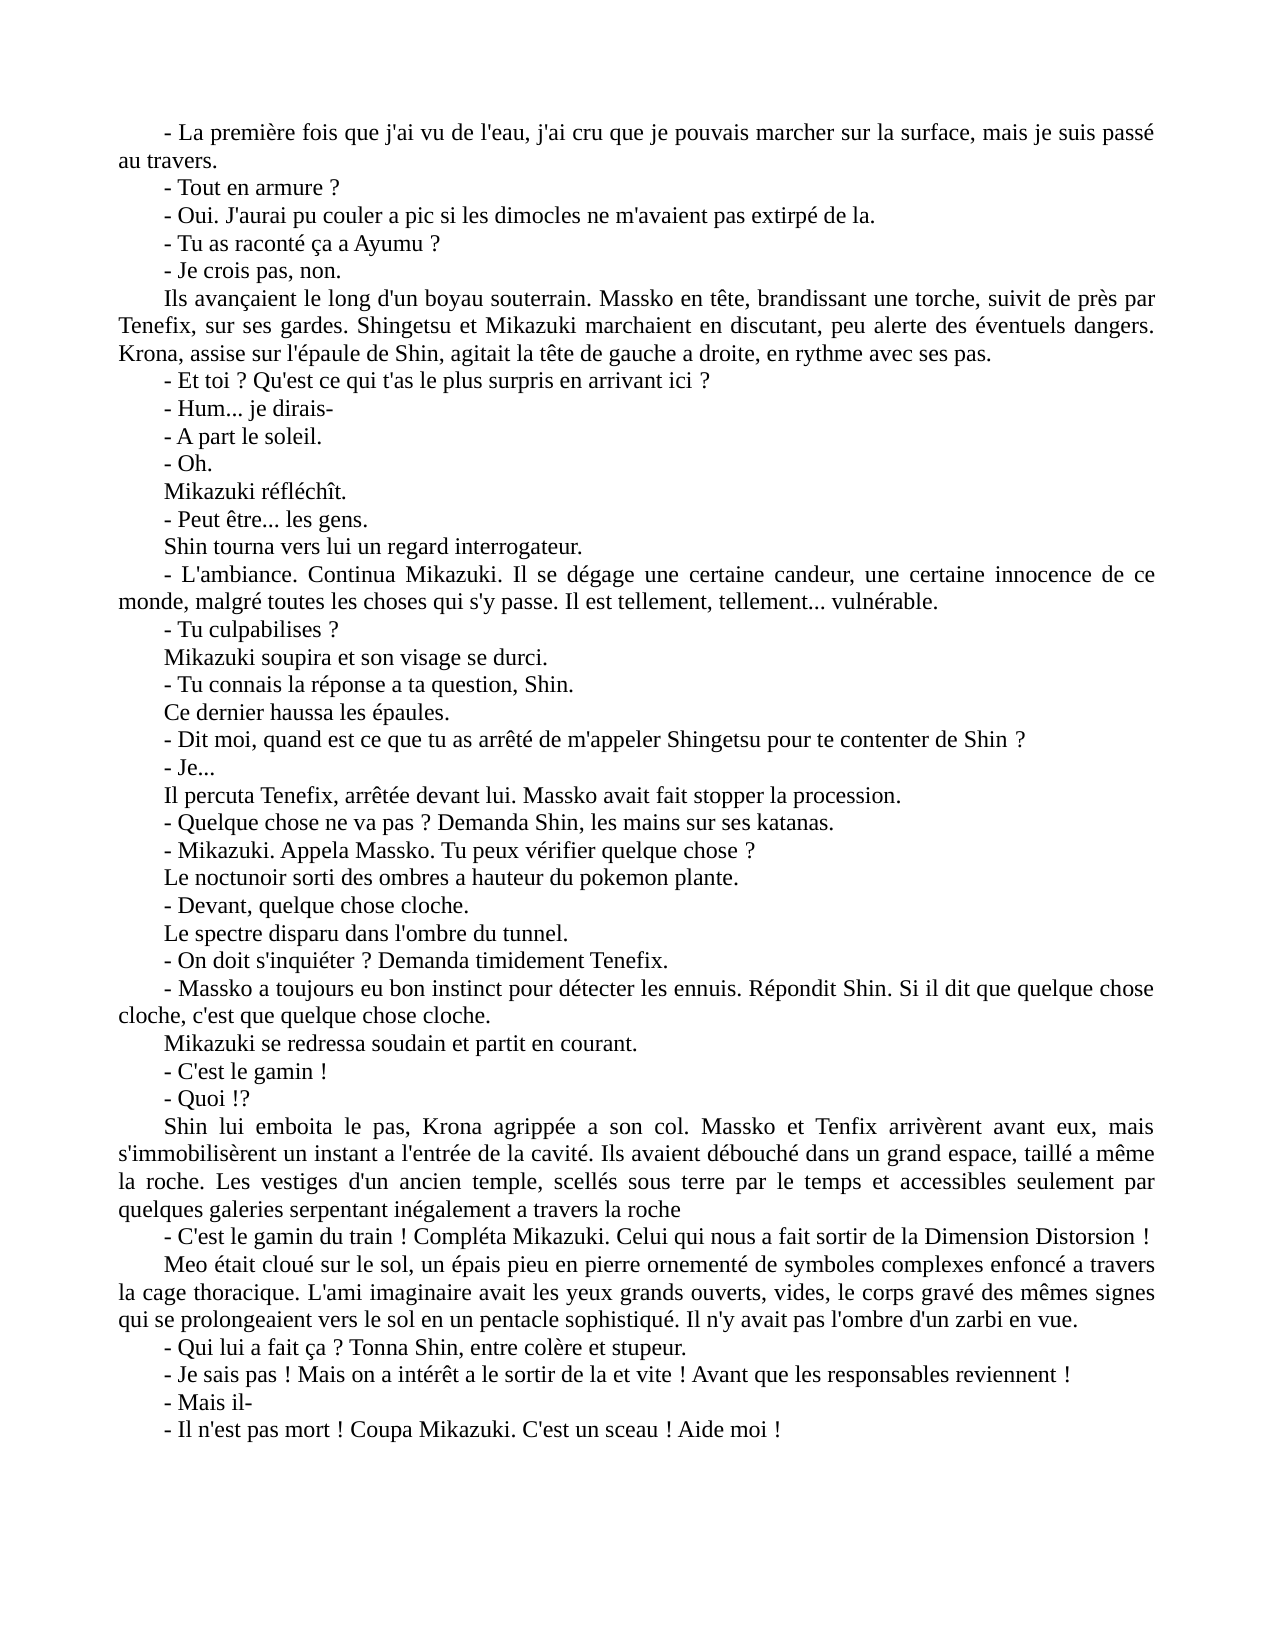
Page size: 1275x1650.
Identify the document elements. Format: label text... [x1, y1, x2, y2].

text - Quelque chose ne va pas ? Demanda Shin, les mains sur ses katanas. [118, 808, 1157, 836]
text Shin tourna vers lui un regard interrogateur. [118, 532, 1157, 560]
text Mikazuki soupira et son visage se durci. [118, 643, 1157, 670]
text - Mais il- [118, 1388, 1157, 1416]
text - Massko a toujours eu bon instinct pour détecter les ennuis. Répondit Shin. Si il dit que quelque chose cloche, c'est que quelque chose cloche. [118, 974, 1157, 1029]
text Le noctunoir sorti des ombres a hauteur du pokemon plante. [118, 863, 1157, 891]
text - Tu as raconté ça a Ayumu ? [118, 228, 1157, 256]
text Ce dernier haussa les épaules. [118, 698, 1157, 725]
text - Oh. [118, 449, 1157, 477]
text - Je sais pas ! Mais on a intérêt a le sortir de la et vite ! Avant que les responsables reviennent ! [118, 1360, 1157, 1388]
text - Devant, quelque chose cloche. [118, 891, 1157, 919]
text - Tu culpabilises ? [118, 615, 1157, 643]
text - Peut être... les gens. [118, 504, 1157, 532]
text Shin lui emboita le pas, Krona agrippée a son col. Massko et Tenfix arrivèrent avant eux, mais s'immobilisèrent un instant a l'entrée de la cavité. Ils avaient débouché dans un grand espace, taillé a même la roche. Les vestiges d'un ancien temple, scellés sous terre par le temps et accessibles seulement par quelques galeries serpentant inégalement a travers la roche [118, 1112, 1157, 1222]
text - Tu connais la réponse a ta question, Shin. [118, 670, 1157, 698]
text - C'est le gamin du train ! Compléta Mikazuki. Celui qui nous a fait sortir de la Dimension Distorsion ! [118, 1222, 1157, 1250]
text - Mikazuki. Appela Massko. Tu peux vérifier quelque chose ? [118, 836, 1157, 863]
text - Oui. J'aurai pu couler a pic si les dimocles ne m'avaient pas extirpé de la. [118, 201, 1157, 228]
text - L'ambiance. Continua Mikazuki. Il se dégage une certaine candeur, une certaine innocence de ce monde, malgré toutes les choses qui s'y passe. Il est tellement, tellement... vulnérable. [118, 560, 1157, 615]
text - On doit s'inquiéter ? Demanda timidement Tenefix. [118, 946, 1157, 974]
text - A part le soleil. [118, 422, 1157, 449]
text - Tout en armure ? [118, 173, 1157, 201]
text - Dit moi, quand est ce que tu as arrêté de m'appeler Shingetsu pour te contenter de Shin ? [118, 725, 1157, 753]
text - Quoi !? [118, 1084, 1157, 1112]
text - Je... [118, 753, 1157, 781]
text - Qui lui a fait ça ? Tonna Shin, entre colère et stupeur. [118, 1333, 1157, 1360]
text Le spectre disparu dans l'ombre du tunnel. [118, 919, 1157, 946]
text - Je crois pas, non. [118, 256, 1157, 284]
text - C'est le gamin ! [118, 1057, 1157, 1084]
text - Et toi ? Qu'est ce qui t'as le plus surpris en arrivant ici ? [118, 367, 1157, 394]
text - Hum... je dirais- [118, 394, 1157, 422]
text - Il n'est pas mort ! Coupa Mikazuki. C'est un sceau ! Aide moi ! [118, 1416, 1157, 1443]
text Il percuta Tenefix, arrêtée devant lui. Massko avait fait stopper la procession. [118, 781, 1157, 808]
text Meo était cloué sur le sol, un épais pieu en pierre ornementé de symboles complexes enfoncé a travers la cage thoracique. L'ami imaginaire avait les yeux grands ouverts, vides, le corps gravé des mêmes signes qui se prolongeaient vers le sol en un pentacle sophistiqué. Il n'y avait pas l'ombre d'un zarbi en vue. [118, 1250, 1157, 1333]
text - La première fois que j'ai vu de l'eau, j'ai cru que je pouvais marcher sur la surface, mais je suis passé au travers. [118, 118, 1157, 173]
text Mikazuki se redressa soudain et partit en courant. [118, 1029, 1157, 1057]
text Mikazuki réfléchît. [118, 477, 1157, 504]
text Ils avançaient le long d'un boyau souterrain. Massko en tête, brandissant une torche, suivit de près par Tenefix, sur ses gardes. Shingetsu et Mikazuki marchaient en discutant, peu alerte des éventuels dangers. Krona, assise sur l'épaule de Shin, agitait la tête de gauche a droite, en rythme avec ses pas. [118, 284, 1157, 367]
